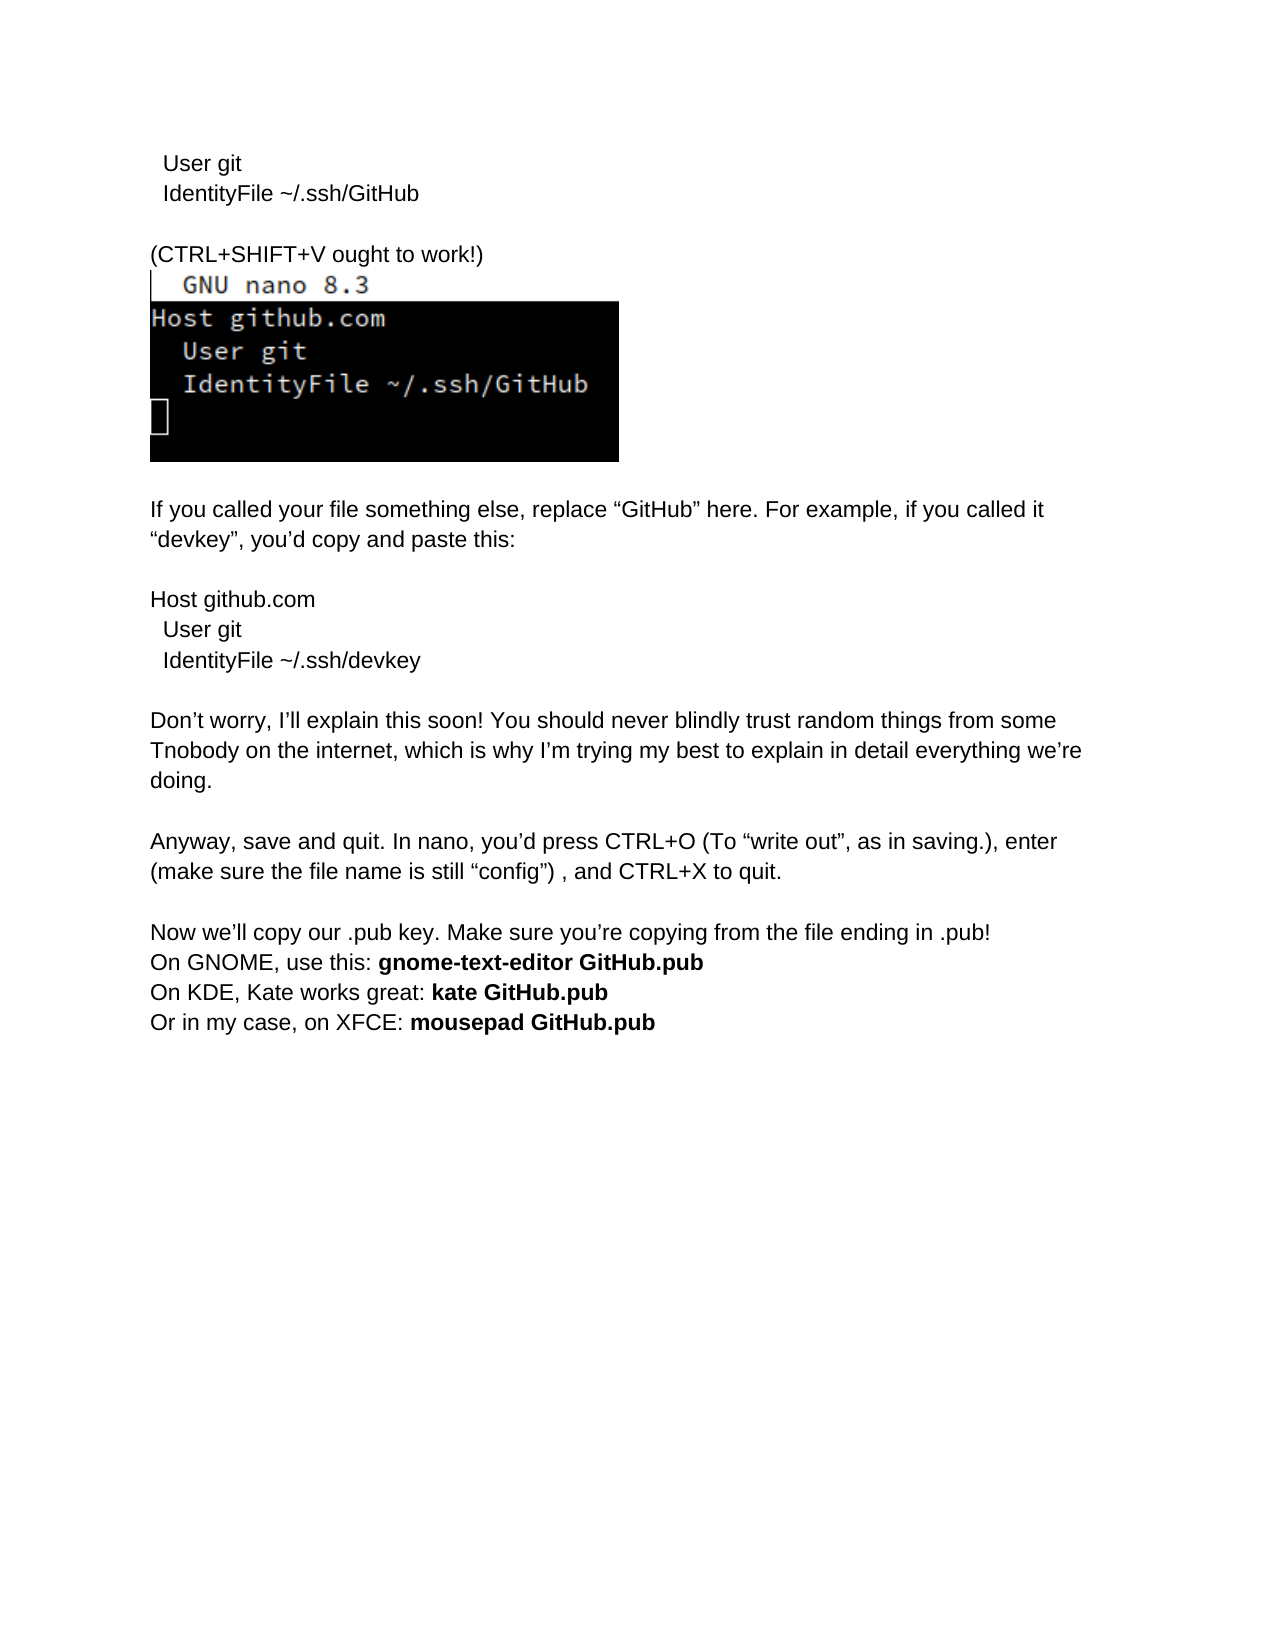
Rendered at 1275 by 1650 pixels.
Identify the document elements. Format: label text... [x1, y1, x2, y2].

text Don’t worry, I’ll explain this soon! You should never blindly trust random things from some Tnobody on the internet, which is why I’m trying my best to explain in detail everything we’re doing. [150, 707, 1125, 794]
text Anyway, save and quit. In nano, you’d press CTRL+O (To “write out”, as in saving.), enter (make sure the file name is still “config”) , and CTRL+X to quit. [150, 828, 1125, 884]
text On KDE, Kate works great: kate GitHub.pub [150, 979, 1125, 1005]
text IdentityFile ~/.ssh/GitHub [150, 180, 1125, 207]
text Now we’ll copy our .pub key. Make sure you’re copying from the file ending in .pub! [150, 918, 1125, 945]
text User git [150, 150, 1125, 176]
text IdentityFile ~/.ssh/devkey [150, 647, 1125, 673]
text Or in my case, on XFCE: mousepad GitHub.pub [150, 1009, 1125, 1035]
text (CTRL+SHIFT+V ought to work!) [150, 241, 1125, 267]
text On GNOME, use this: gnome-text-editor GitHub.pub [150, 949, 1125, 975]
text Host github.com [150, 586, 1125, 612]
text User git [150, 616, 1125, 643]
picture [150, 270, 619, 462]
text If you called your file something else, replace “GitHub” here. For example, if you called it “devkey”, you’d copy and paste this: [150, 496, 1125, 552]
